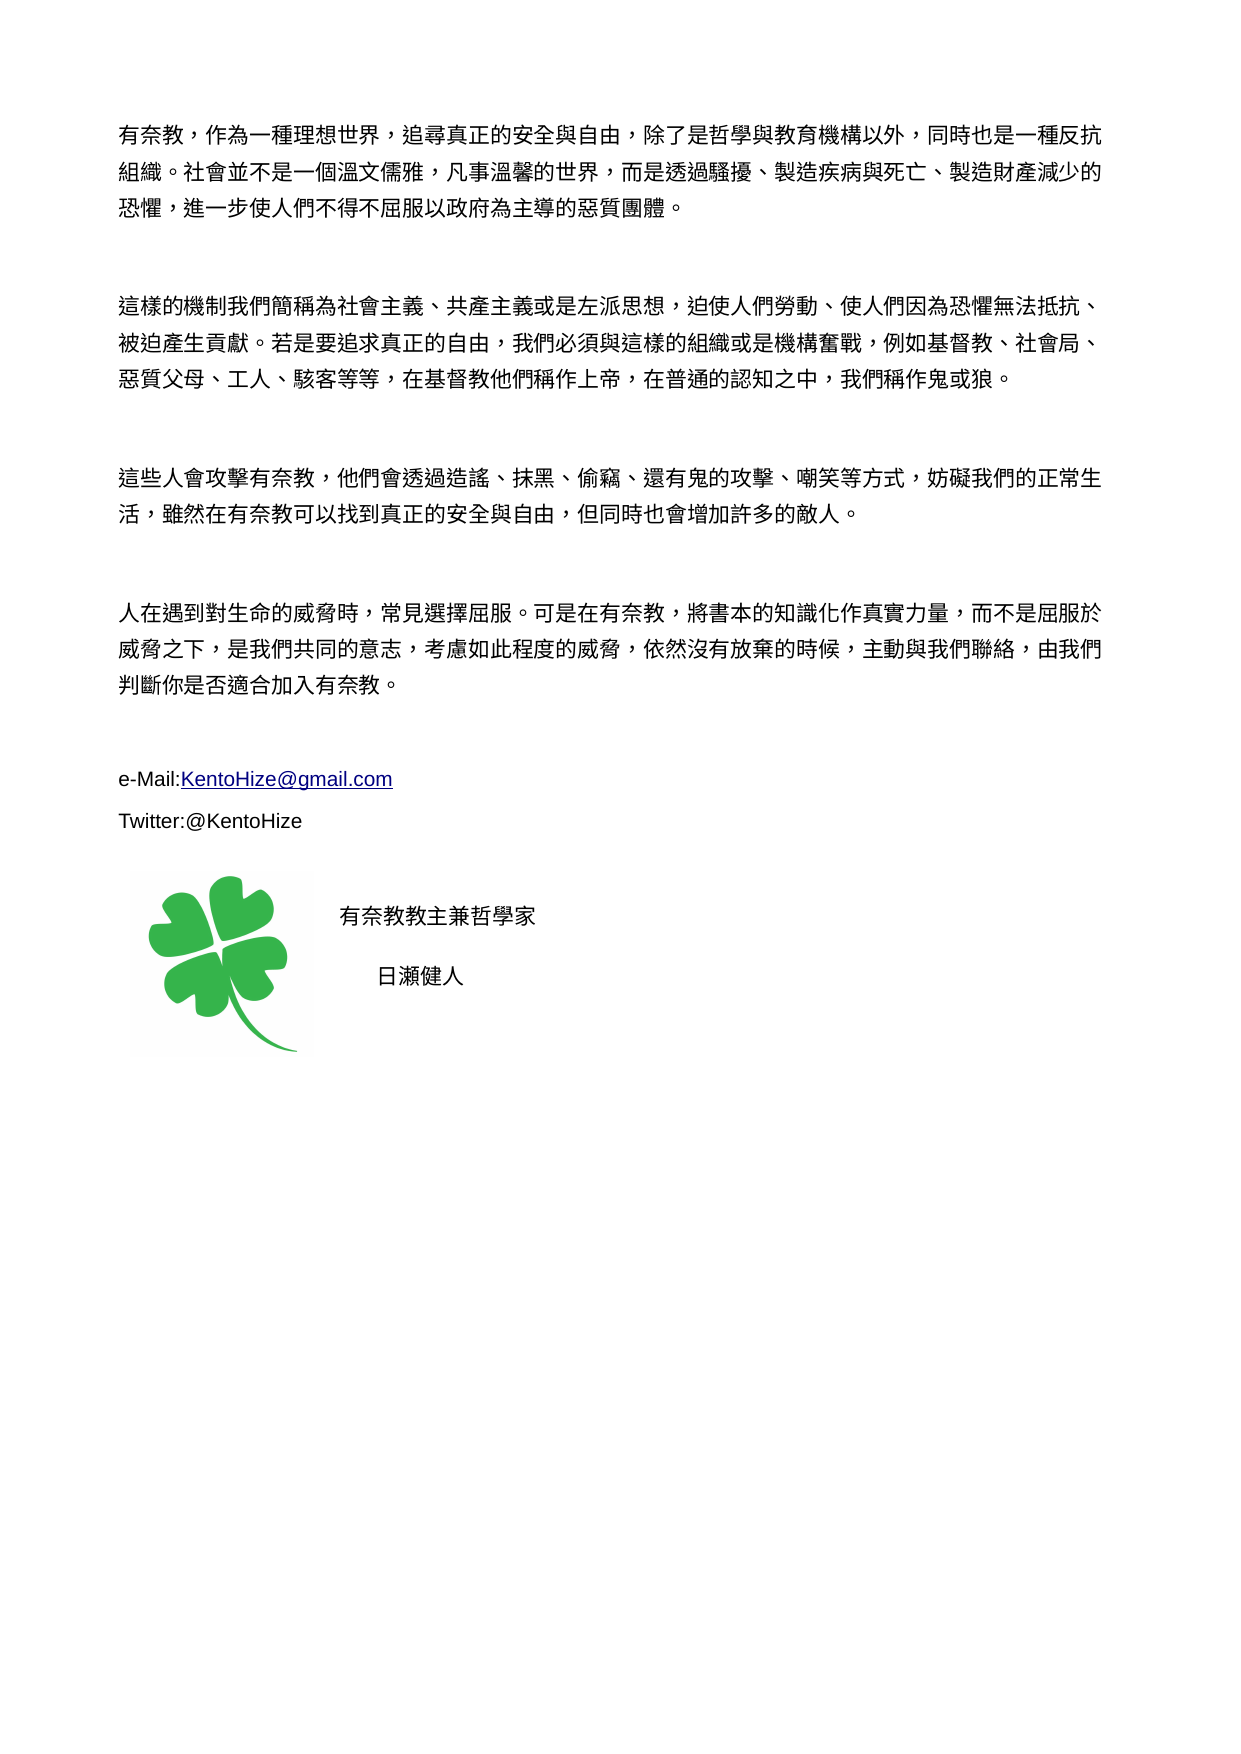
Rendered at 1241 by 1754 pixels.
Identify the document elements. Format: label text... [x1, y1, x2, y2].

table_header [118, 893, 129, 1015]
table_header 有奈教教主兼哲學家 日瀬健人 [334, 893, 1122, 1015]
text e-Mail:KentoHize@gmail.com [118, 767, 1122, 791]
table_header [315, 893, 333, 1015]
text 有奈教，作為一種理想世界，追尋真正的安全與自由，除了是哲學與教育機構以外，同時也是一種反抗組織。社會並不是一個溫文儒雅，凡事溫馨的世界，而是透過騷擾、製造疾病與死亡、製造財產減少的恐懼，進一步使人們不得不屈服以政府為主導的惡質團體。 [118, 118, 1122, 222]
text Twitter:@KentoHize [118, 809, 1122, 833]
picture [129, 871, 315, 1057]
text 人在遇到對生命的威脅時，常見選擇屈服。可是在有奈教，將書本的知識化作真實力量，而不是屈服於威脅之下，是我們共同的意志，考慮如此程度的威脅，依然沒有放棄的時候，主動與我們聯絡，由我們判斷你是否適合加入有奈教。 [118, 596, 1122, 700]
text 這些人會攻擊有奈教，他們會透過造謠、抹黑、偷竊、還有鬼的攻擊、嘲笑等方式，妨礙我們的正常生活，雖然在有奈教可以找到真正的安全與自由，但同時也會增加許多的敵人。 [118, 461, 1122, 529]
text 這樣的機制我們簡稱為社會主義、共產主義或是左派思想，迫使人們勞動、使人們因為恐懼無法抵抗、被迫產生貢獻。若是要追求真正的自由，我們必須與這樣的組織或是機構奮戰，例如基督教、社會局、惡質父母、工人、駭客等等，在基督教他們稱作上帝，在普通的認知之中，我們稱作鬼或狼。 [118, 289, 1122, 394]
